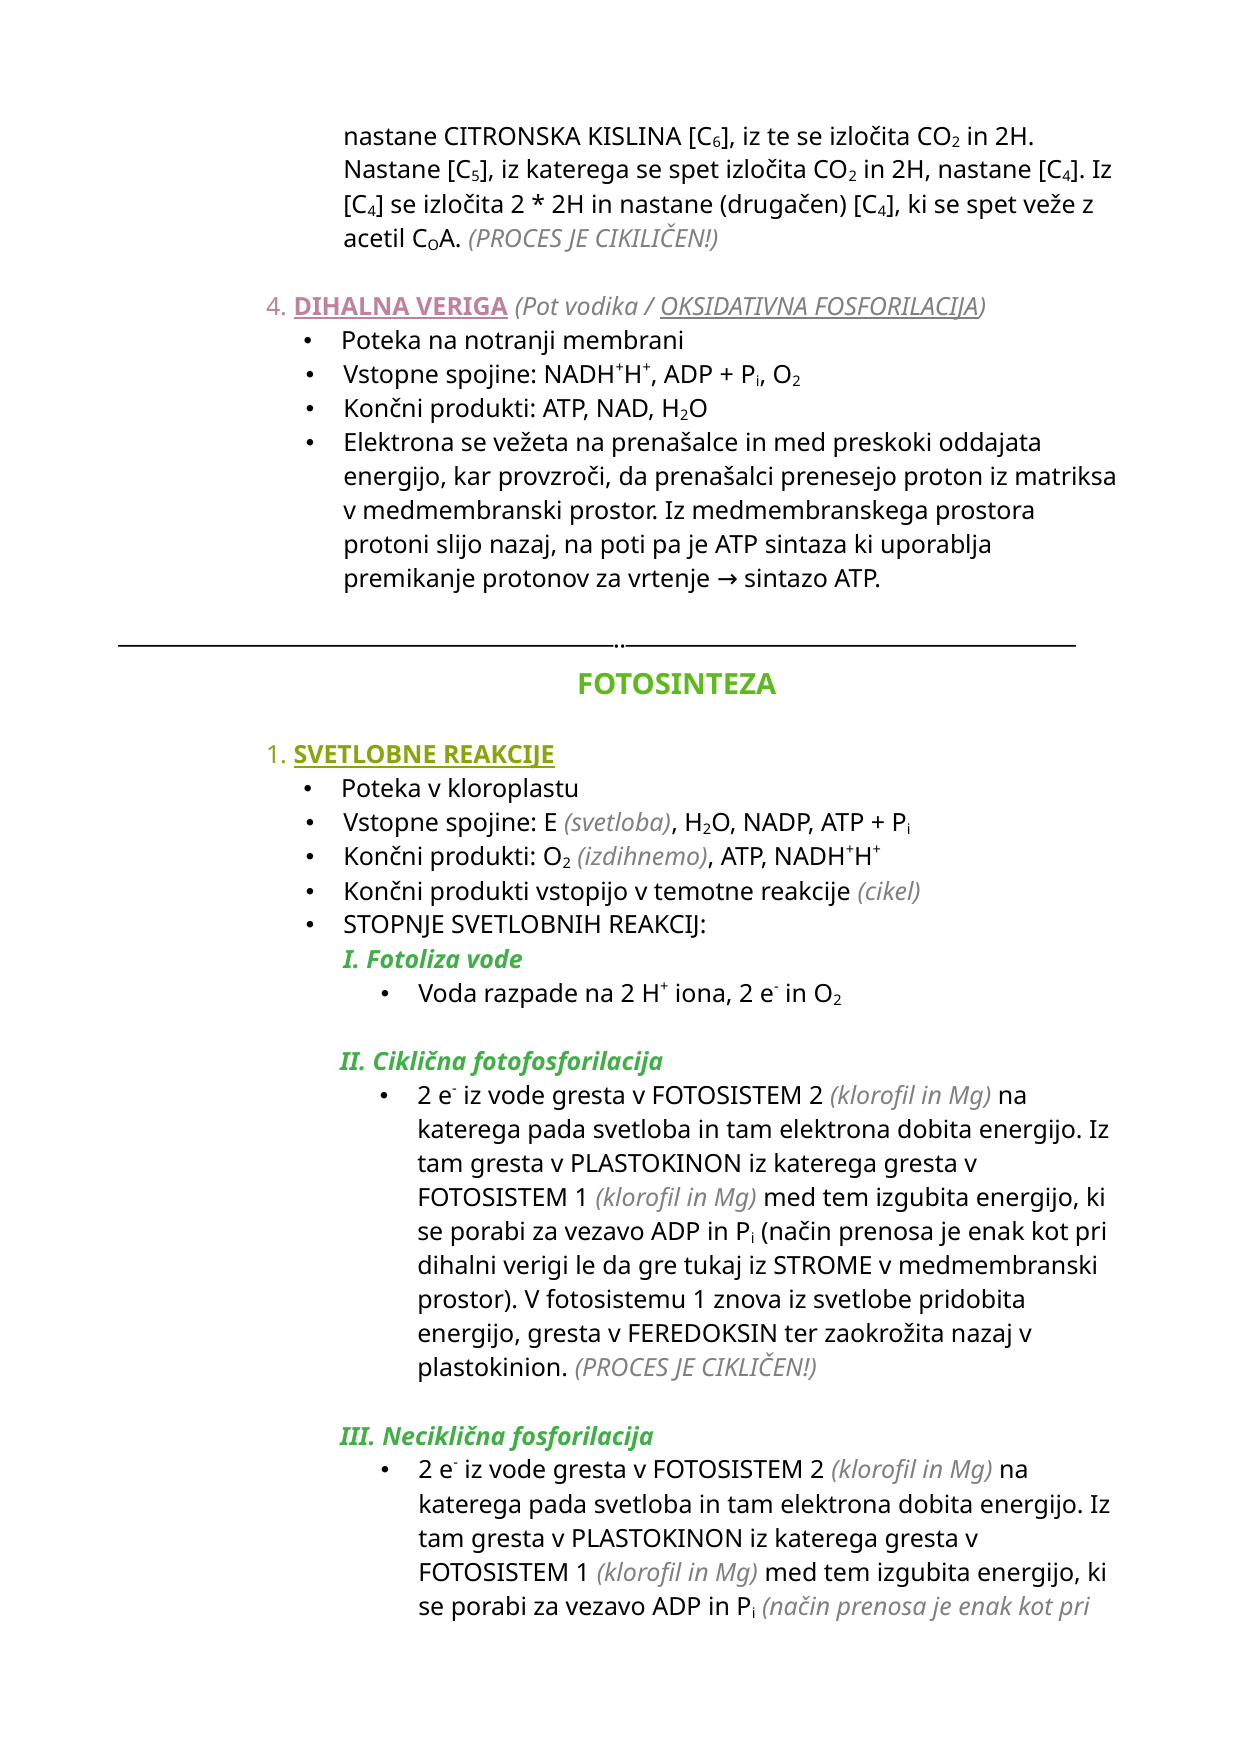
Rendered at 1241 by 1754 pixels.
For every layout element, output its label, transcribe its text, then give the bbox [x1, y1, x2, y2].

list Vstopne spojine: E (svetloba), H2O, NADP, ATP + Pi [306, 805, 1122, 839]
list 2 e- iz vode gresta v FOTOSISTEM 2 (klorofil in Mg) na katerega pada svetloba in tam elektrona dobita energijo. Iz tam gresta v PLASTOKINON iz katerega gresta v FOTOSISTEM 1 (klorofil in Mg) med tem izgubita energijo, ki se porabi za vezavo ADP in Pi (način prenosa je enak kot pri dihalni verigi le da gre tukaj iz STROME v medmembranski prostor). V fotosistemu 1 znova iz svetlobe pridobita energijo, gresta v FEREDOKSIN ter zaokrožita nazaj v plastokinion. (PROCES JE CIKLIČEN!) [379, 1077, 1122, 1384]
list STOPNJE SVETLOBNIH REAKCIJ: [306, 907, 1122, 941]
text ­ [118, 703, 1122, 737]
list I. Fotoliza vode [306, 941, 1122, 975]
list nastane CITRONSKA KISLINA [C6], iz te se izločita CO2 in 2H. Nastane [C5], iz katerega se spet izločita CO2 in 2H, nastane [C4]. Iz [C4] se izločita 2 * 2H in nastane (drugačen) [C4], ki se spet veže z acetil COA. (PROCES JE CIKILIČEN!) [306, 118, 1122, 254]
list FOTOSINTEZA [193, 663, 1122, 703]
list Poteka v kloroplastu [303, 771, 1122, 805]
text II. Ciklična fotofosforilacija [118, 1043, 1122, 1077]
list Poteka na notranji membrani [303, 322, 1122, 357]
text 1. SVETLOBNE REAKCIJE [118, 737, 1122, 771]
text III. Neciklična fosforilacija [118, 1418, 1122, 1452]
text 4. DIHALNA VERIGA (Pot vodika / OKSIDATIVNA FOSFORILACIJA) [118, 288, 1122, 322]
list Končni produkti vstopijo v temotne reakcije (cikel) [306, 873, 1122, 907]
list Vstopne spojine: NADH+H+, ADP + Pi, O2 [306, 357, 1122, 391]
list Elektrona se vežeta na prenašalce in med preskoki oddajata energijo, kar provzroči, da prenašalci prenesejo proton iz matriksa v medmembranski prostor. Iz medmembranskega prostora protoni slijo nazaj, na poti pa je ATP sintaza ki uporablja premikanje protonov za vrtenje → sintazo ATP. [306, 425, 1122, 595]
list Končni produkti: O2 (izdihnemo), ATP, NADH+H+ [306, 839, 1122, 873]
list 2 e- iz vode gresta v FOTOSISTEM 2 (klorofil in Mg) na katerega pada svetloba in tam elektrona dobita energijo. Iz tam gresta v PLASTOKINON iz katerega gresta v FOTOSISTEM 1 (klorofil in Mg) med tem izgubita energijo, ki se porabi za vezavo ADP in Pi (način prenosa je enak kot pri [381, 1452, 1122, 1622]
list Voda razpade na 2 H+ iona, 2 e- in O2 [381, 975, 1122, 1009]
text ─────────────────────────────────··────────────────────────────── [118, 629, 1122, 663]
list Končni produkti: ATP, NAD, H2O [306, 391, 1122, 425]
